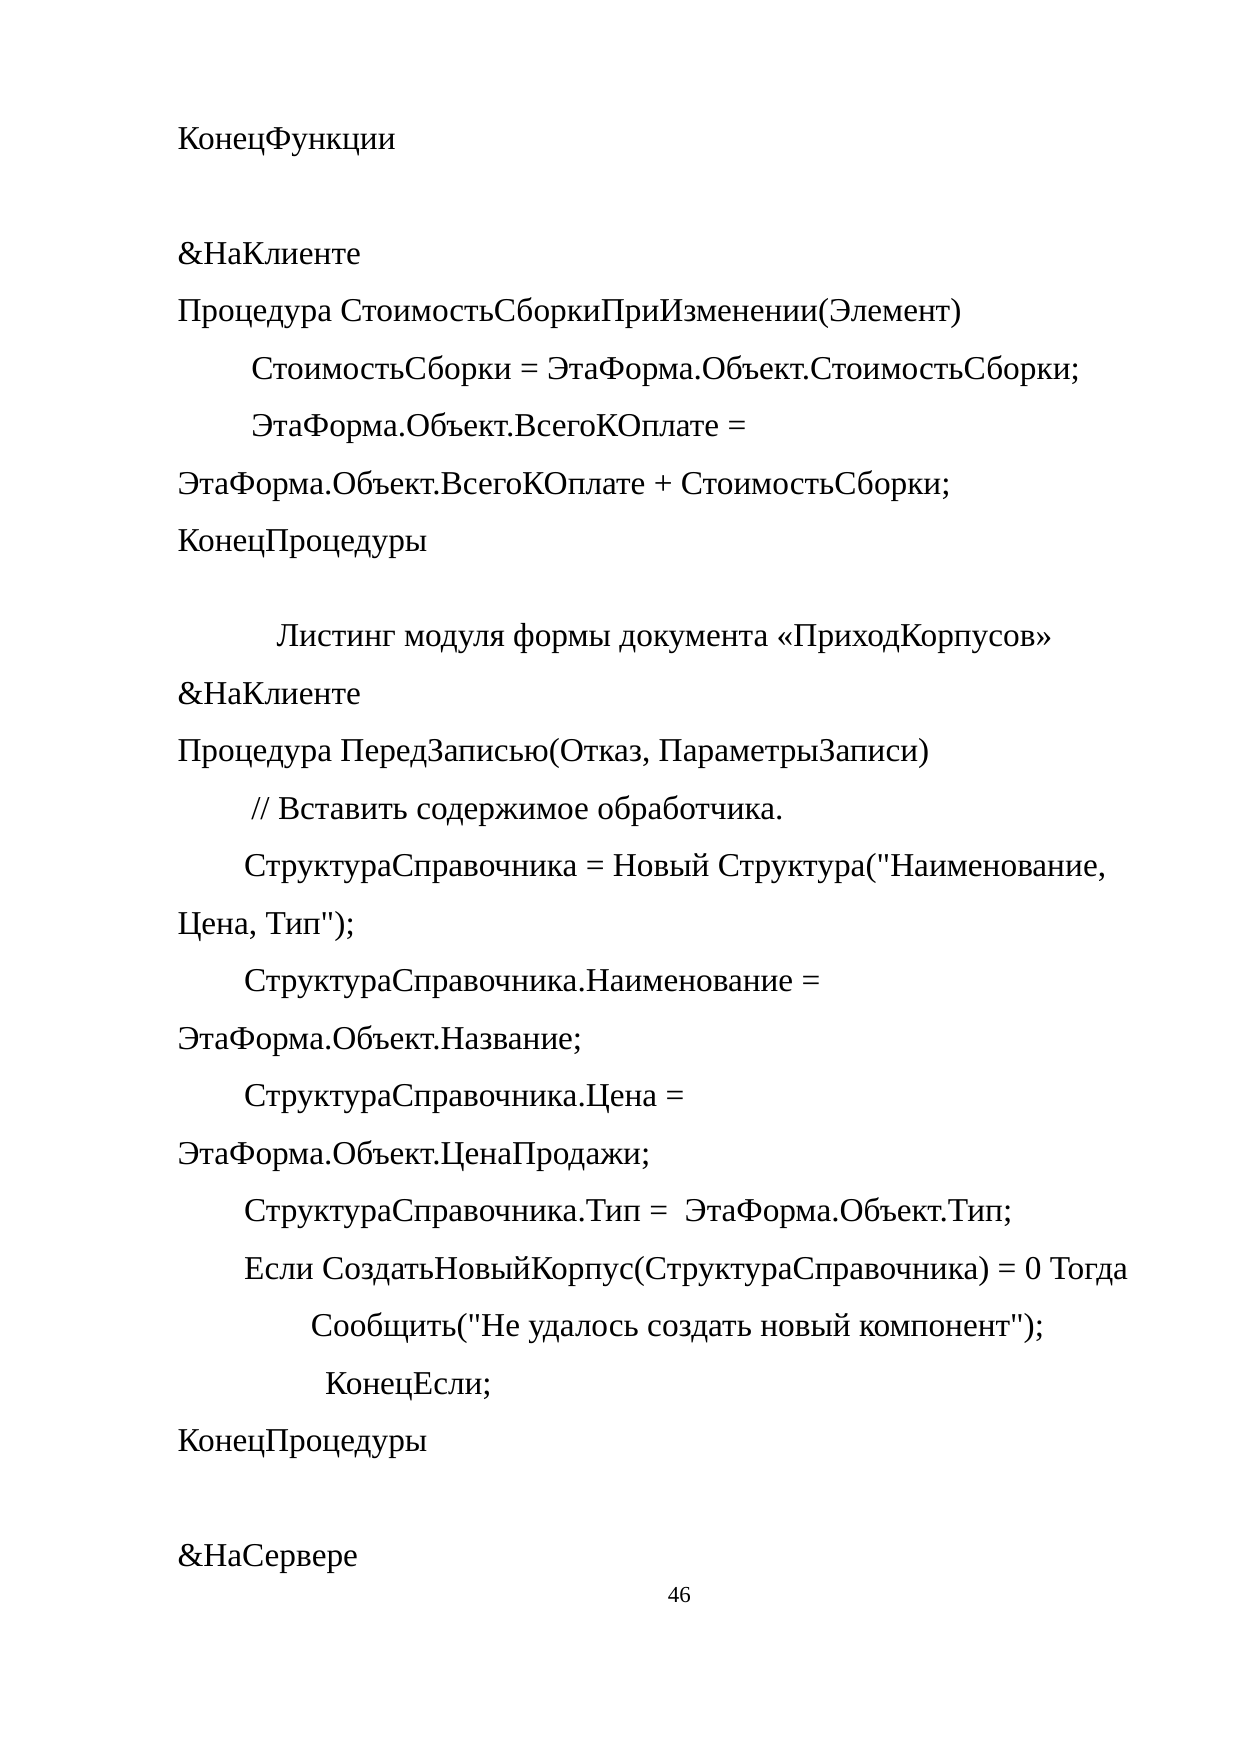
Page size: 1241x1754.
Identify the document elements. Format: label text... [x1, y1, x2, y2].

subtitle ЭтаФорма.Объект.ВсегоКОплате = ЭтаФорма.Объект.ВсегоКОплате + СтоимостьСборки; [177, 406, 1152, 501]
text СтруктураСправочника.Наименование = ЭтаФорма.Объект.Название; [177, 961, 1152, 1056]
text // Вставить содержимое обработчика. [177, 788, 1152, 826]
text Сообщить("Не удалось создать новый компонент"); [177, 1306, 1152, 1344]
text Листинг модуля формы документа «ПриходКорпусов» [177, 616, 1152, 654]
subtitle КонецФункции [177, 118, 1152, 156]
text &НаКлиенте [177, 673, 1152, 711]
text СтруктураСправочника.Тип = ЭтаФорма.Объект.Тип; [177, 1191, 1152, 1229]
subtitle КонецПроцедуры [177, 521, 1152, 559]
text СтруктураСправочника = Новый Структура("Наименование, Цена, Тип"); [177, 846, 1152, 941]
text &НаСервере [177, 1536, 1152, 1574]
subtitle &НаКлиенте [177, 233, 1152, 271]
text Если СоздатьНовыйКорпус(СтруктураСправочника) = 0 Тогда [177, 1248, 1152, 1286]
subtitle СтоимостьСборки = ЭтаФорма.Объект.СтоимостьСборки; [177, 348, 1152, 386]
text СтруктураСправочника.Цена = ЭтаФорма.Объект.ЦенаПродажи; [177, 1076, 1152, 1171]
text КонецЕсли; [177, 1363, 1152, 1401]
text Процедура ПередЗаписью(Отказ, ПараметрыЗаписи) [177, 731, 1152, 769]
text КонецПроцедуры [177, 1421, 1152, 1459]
subtitle Процедура СтоимостьСборкиПриИзменении(Элемент) [177, 291, 1152, 329]
